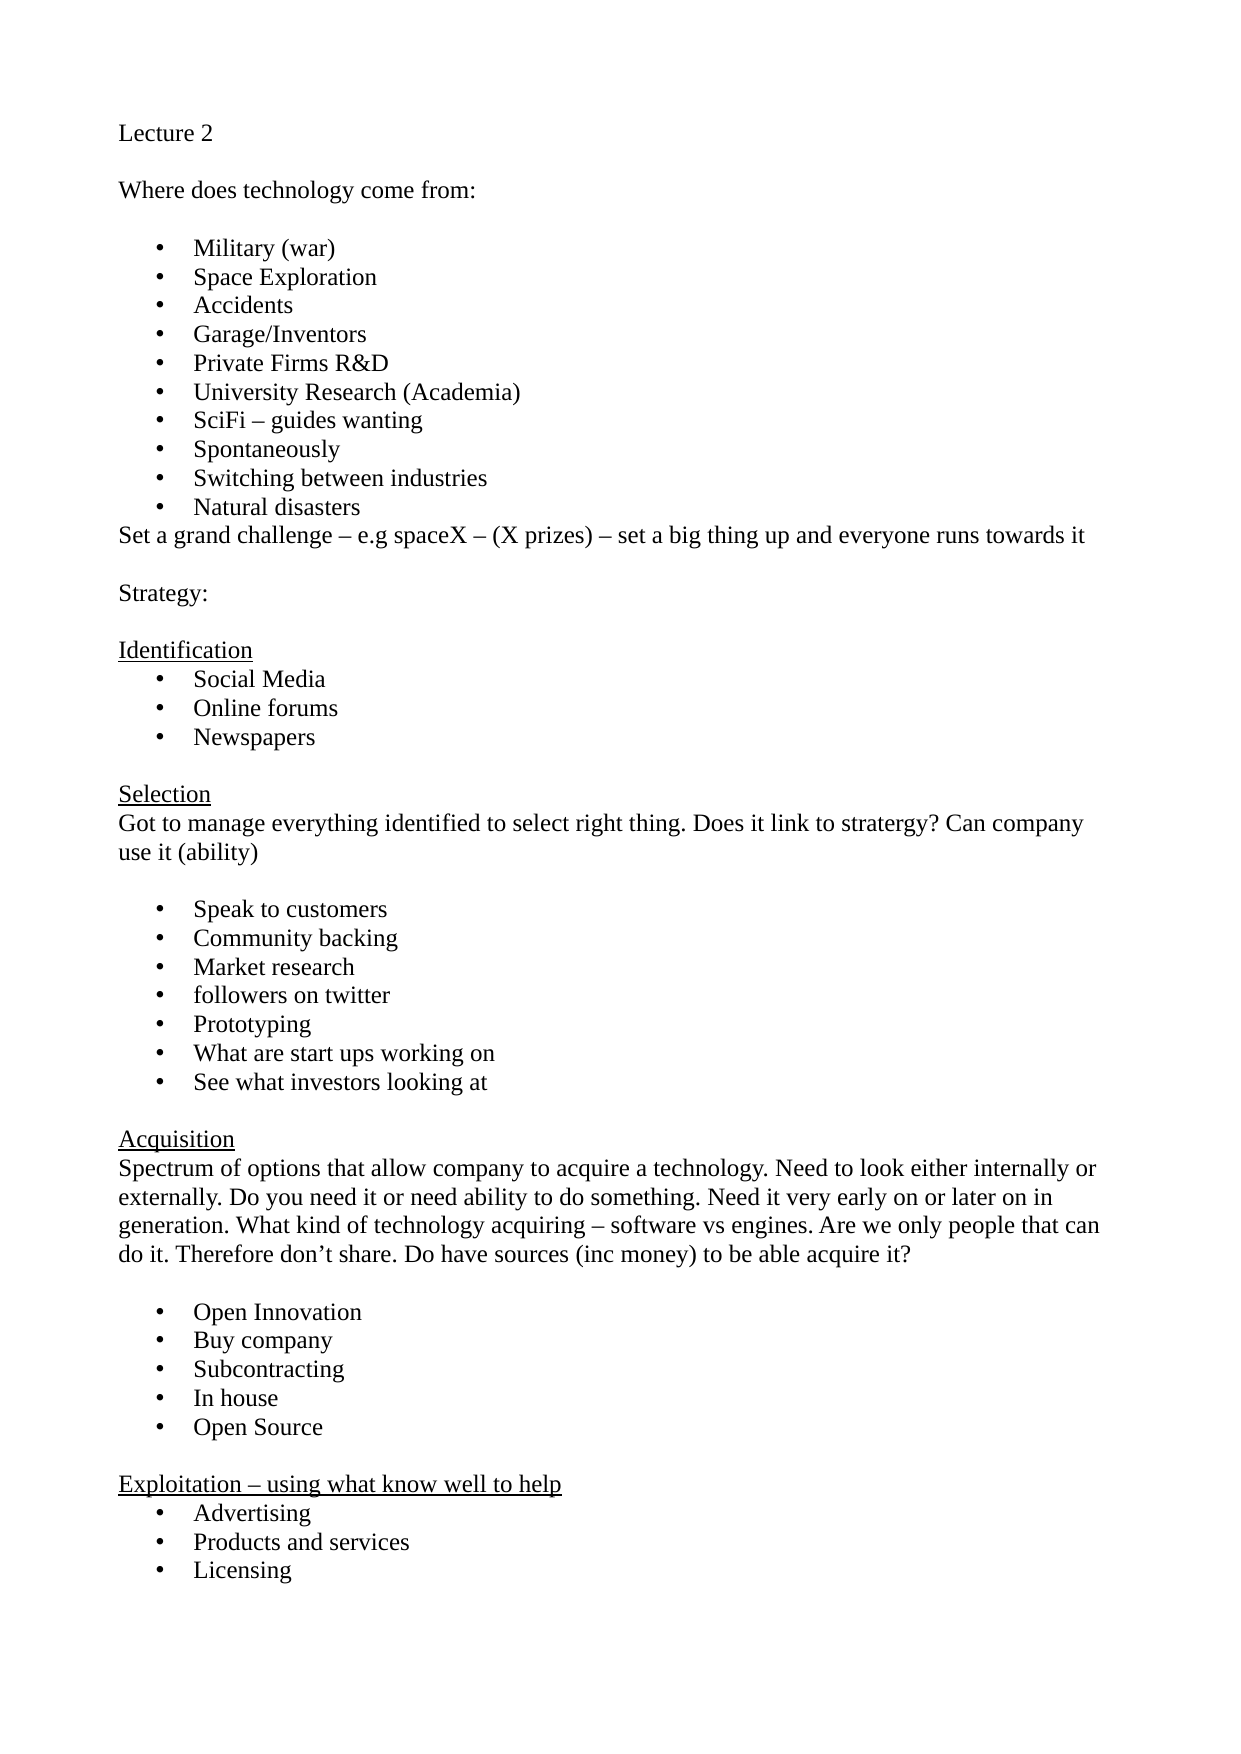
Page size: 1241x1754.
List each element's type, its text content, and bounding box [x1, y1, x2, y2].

list Military (war) [156, 233, 1122, 262]
text Exploitation – using what know well to help [118, 1469, 1122, 1498]
text Lecture 2 [118, 118, 1122, 147]
list SciFi – guides wanting [156, 406, 1122, 434]
list Speak to customers [156, 894, 1122, 923]
list Community backing [156, 923, 1122, 952]
text Acquisition [118, 1124, 1122, 1153]
list Buy company [156, 1326, 1122, 1354]
text Set a grand challenge – e.g spaceX – (X prizes) – set a big thing up and everyone runs towards it [118, 521, 1122, 549]
list Natural disasters [156, 492, 1122, 521]
text Selection [118, 779, 1122, 808]
text Spectrum of options that allow company to acquire a technology. Need to look either internally or externally. Do you need it or need ability to do something. Need it very early on or later on in generation. What kind of technology acquiring – software vs engines. Are we only people that can do it. Therefore don’t share. Do have sources (inc money) to be able acquire it? [118, 1153, 1122, 1268]
text Identification [118, 636, 1122, 664]
text Strategy: [118, 578, 1122, 607]
list What are start ups working on [156, 1038, 1122, 1067]
list Open Source [156, 1412, 1122, 1441]
list Newspapers [156, 722, 1122, 751]
list Online forums [156, 693, 1122, 722]
list Private Firms R&D [156, 348, 1122, 377]
text Got to manage everything identified to select right thing. Does it link to stratergy? Can company use it (ability) [118, 808, 1122, 866]
list See what investors looking at [156, 1067, 1122, 1096]
list Licensing [156, 1556, 1122, 1584]
list University Research (Academia) [156, 377, 1122, 406]
list In house [156, 1383, 1122, 1412]
text Where does technology come from: [118, 176, 1122, 204]
list Prototyping [156, 1009, 1122, 1038]
list Switching between industries [156, 463, 1122, 492]
list followers on twitter [156, 981, 1122, 1009]
list Products and services [156, 1527, 1122, 1556]
list Open Innovation [156, 1297, 1122, 1326]
list Spontaneously [156, 434, 1122, 463]
list Space Exploration [156, 262, 1122, 291]
list Garage/Inventors [156, 319, 1122, 348]
list Market research [156, 952, 1122, 981]
list Accidents [156, 291, 1122, 319]
list Subcontracting [156, 1354, 1122, 1383]
list Social Media [156, 664, 1122, 693]
list Advertising [156, 1498, 1122, 1527]
